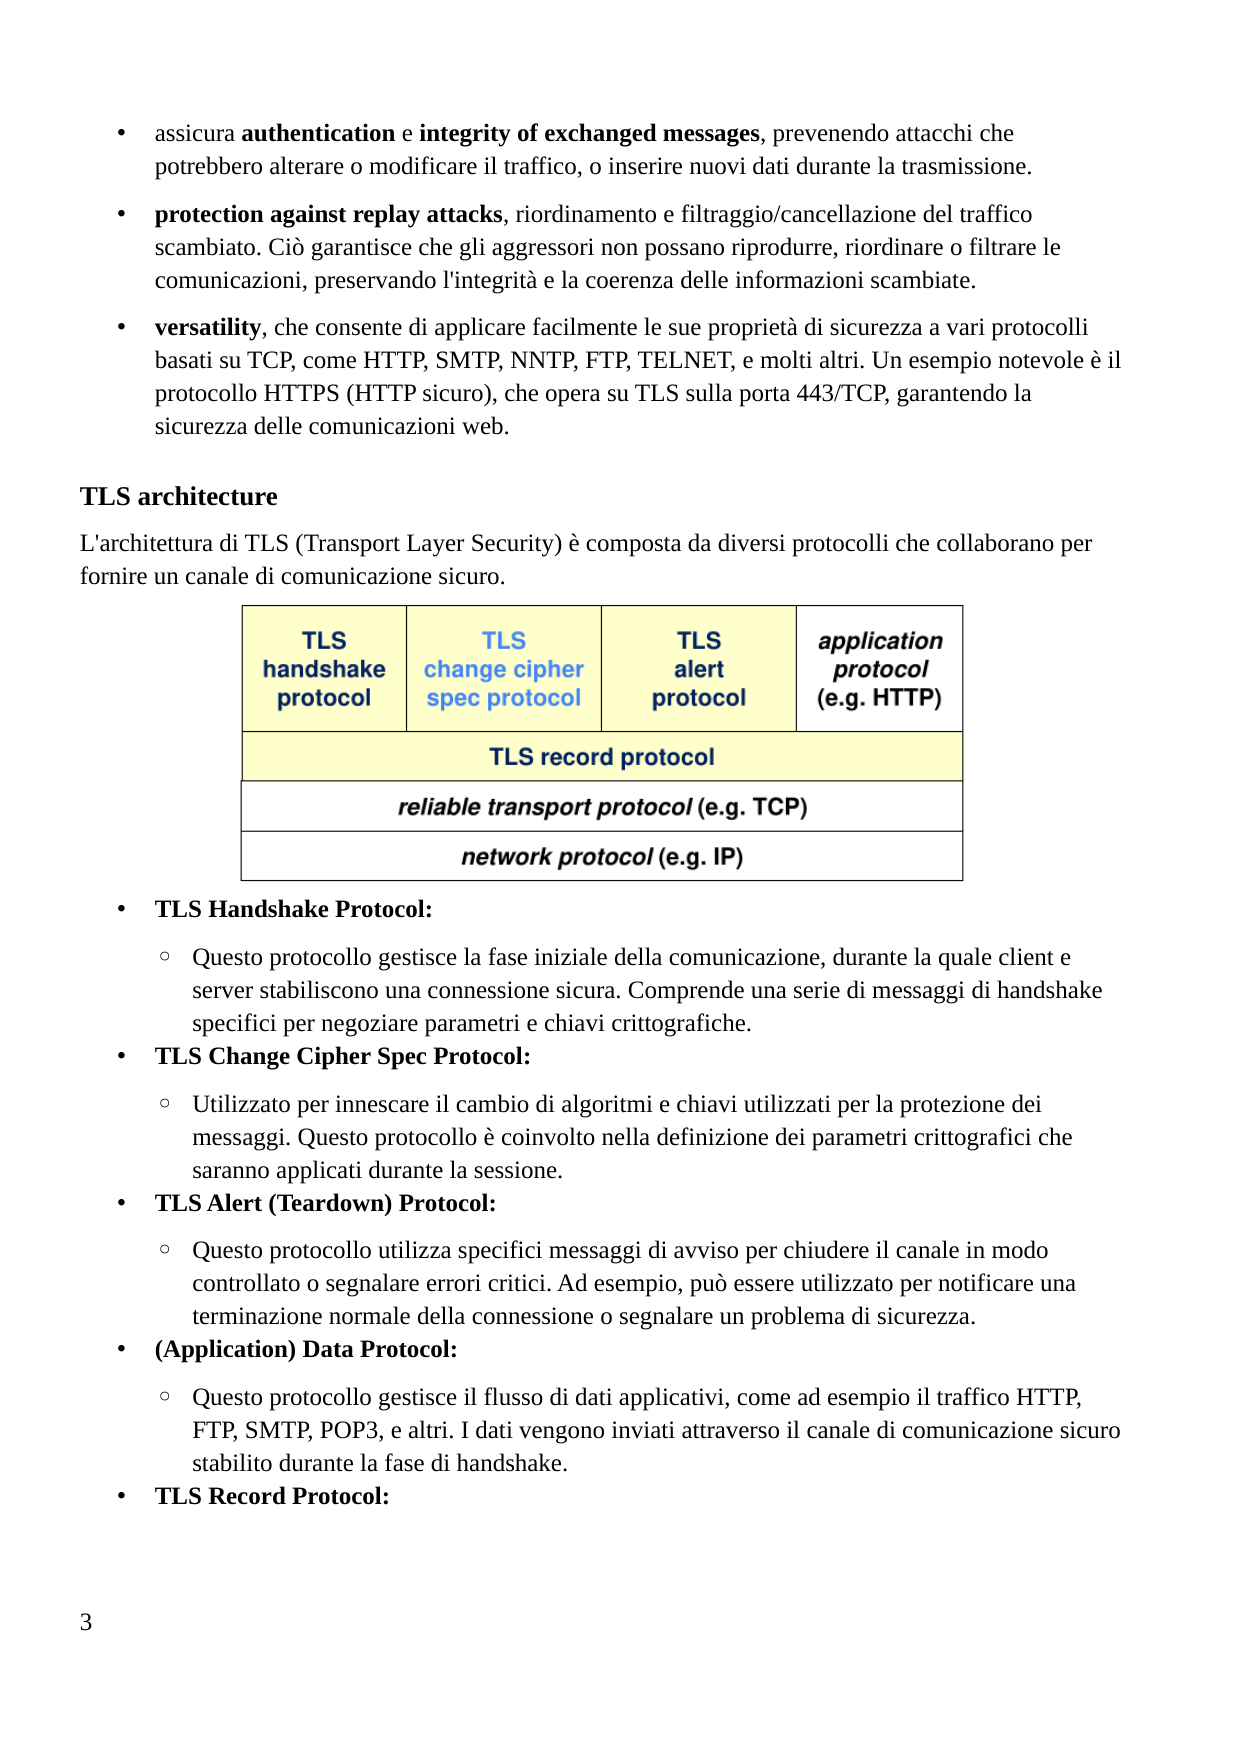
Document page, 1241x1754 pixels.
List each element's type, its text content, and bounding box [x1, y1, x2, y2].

text L'architettura di TLS (Transport Layer Security) è composta da diversi protocolli che collaborano per fornire un canale di comunicazione sicuro. [79, 528, 1122, 590]
list TLS Alert (Teardown) Protocol: [117, 1188, 1122, 1216]
list assicura authentication e integrity of exchanged messages, prevenendo attacchi che potrebbero alterare o modificare il traffico, o inserire nuovi dati durante la trasmissione. [117, 118, 1122, 180]
list protection against replay attacks, riordinamento e filtraggio/cancellazione del traffico scambiato. Ciò garantisce che gli aggressori non possano riprodurre, riordinare o filtrare le comunicazioni, preservando l'integrità e la coerenza delle informazioni scambiate. [117, 199, 1122, 293]
list Utilizzato per innescare il cambio di algoritmi e chiavi utilizzati per la protezione dei messaggi. Questo protocollo è coinvolto nella definizione dei parametri crittografici che saranno applicati durante la sessione. [154, 1089, 1122, 1183]
list Questo protocollo utilizza specifici messaggi di avviso per chiudere il canale in modo controllato o segnalare errori critici. Ad esempio, può essere utilizzato per notificare una terminazione normale della connessione o segnalare un problema di sicurezza. [154, 1235, 1122, 1330]
list versatility, che consente di applicare facilmente le sue proprietà di sicurezza a vari protocolli basati su TCP, come HTTP, SMTP, NNTP, FTP, TELNET, e molti altri. Un esempio notevole è il protocollo HTTPS (HTTP sicuro), che opera su TLS sulla porta 443/TCP, garantendo la sicurezza delle comunicazioni web. [117, 312, 1122, 440]
list TLS Handshake Protocol: [117, 894, 1122, 923]
list Questo protocollo gestisce la fase iniziale della comunicazione, durante la quale client e server stabiliscono una connessione sicura. Comprende una serie di messaggi di handshake specifici per negoziare parametri e chiavi crittografiche. [154, 942, 1122, 1037]
list TLS Record Protocol: [117, 1481, 1122, 1510]
picture [237, 601, 967, 883]
subtitle TLS architecture [79, 480, 1122, 511]
list (Application) Data Protocol: [117, 1334, 1122, 1363]
list Questo protocollo gestisce il flusso di dati applicativi, come ad esempio il traffico HTTP, FTP, SMTP, POP3, e altri. I dati vengono inviati attraverso il canale di comunicazione sicuro stabilito durante la fase di handshake. [154, 1382, 1122, 1477]
list TLS Change Cipher Spec Protocol: [117, 1041, 1122, 1070]
